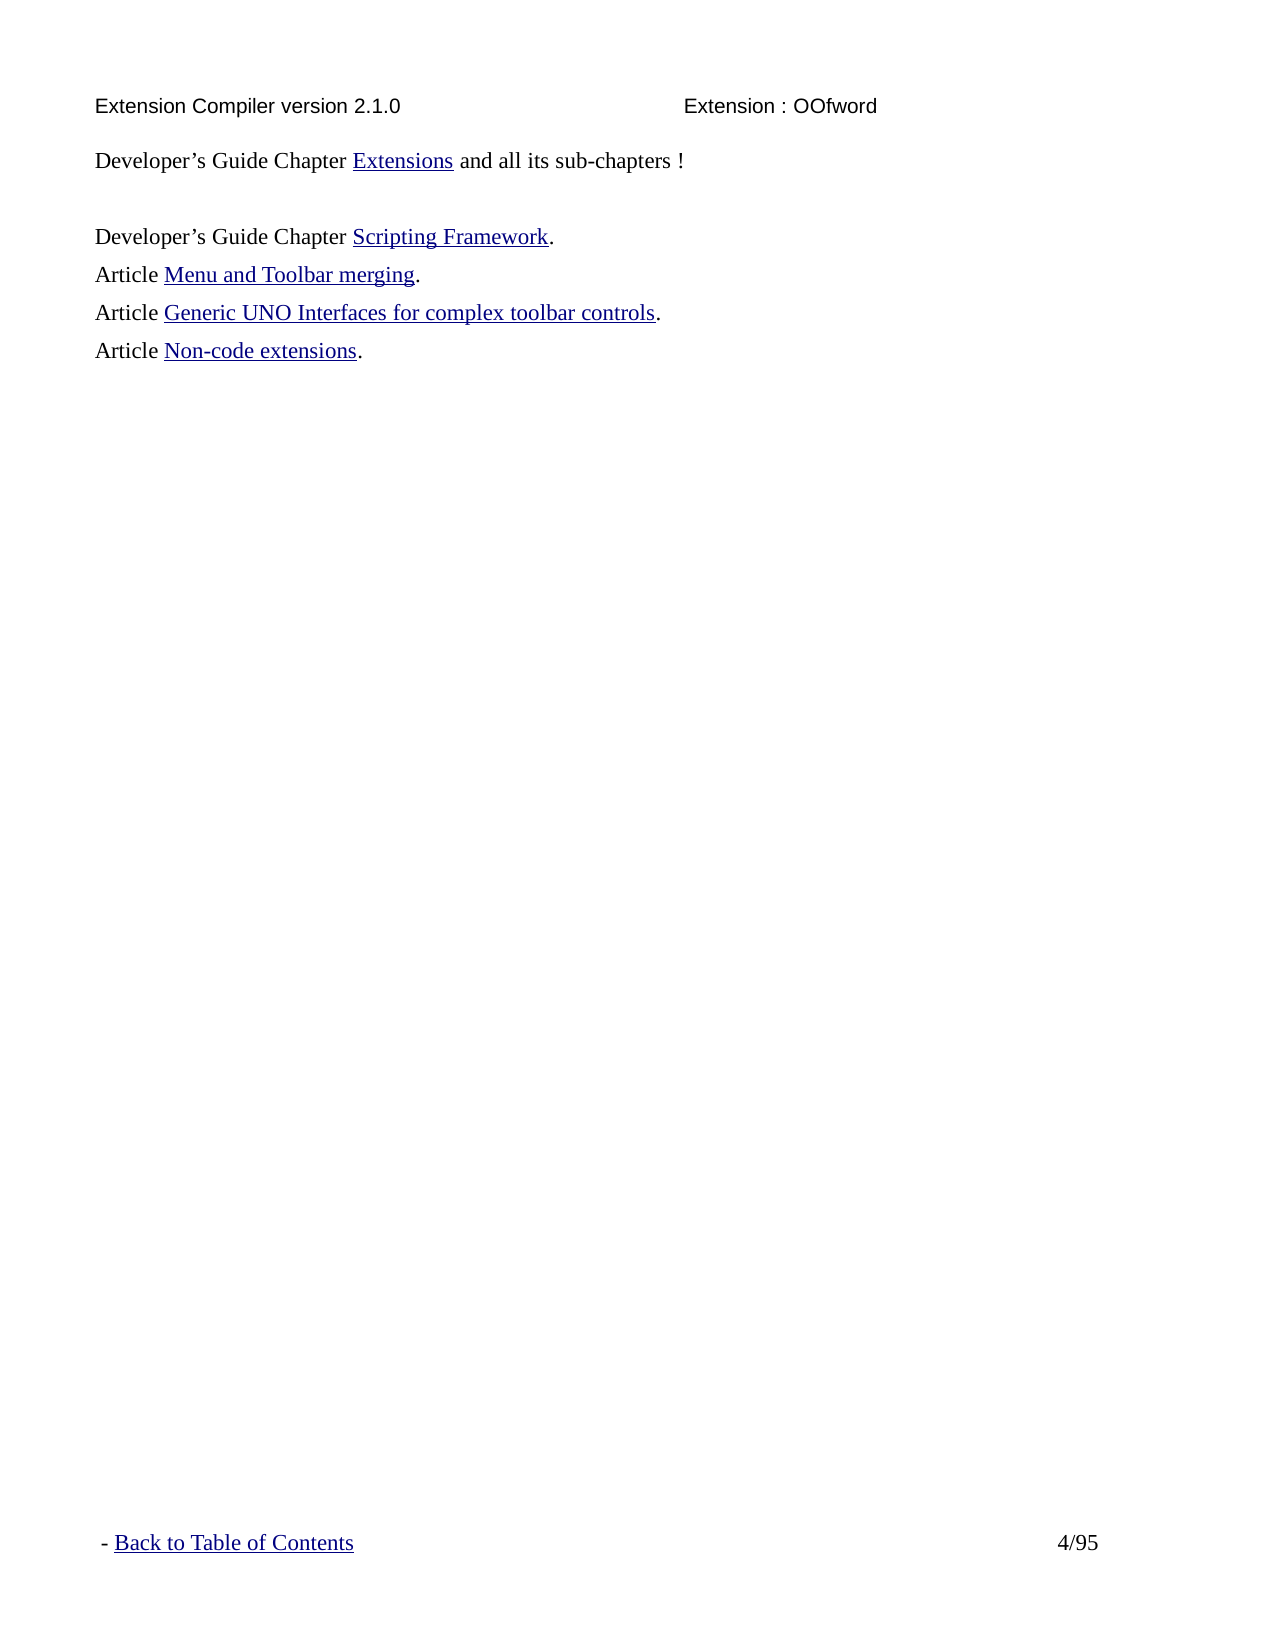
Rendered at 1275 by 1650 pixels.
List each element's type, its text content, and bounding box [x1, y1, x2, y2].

text Developer’s Guide Chapter Scripting Framework. [94, 223, 1181, 249]
text Article Menu and Toolbar merging. [94, 262, 1181, 287]
text Article Generic UNO Interfaces for complex toolbar controls. [94, 299, 1181, 325]
text Article Non-code extensions. [94, 338, 1181, 363]
text Developer’s Guide Chapter Extensions and all its sub-chapters ! [94, 147, 1181, 173]
